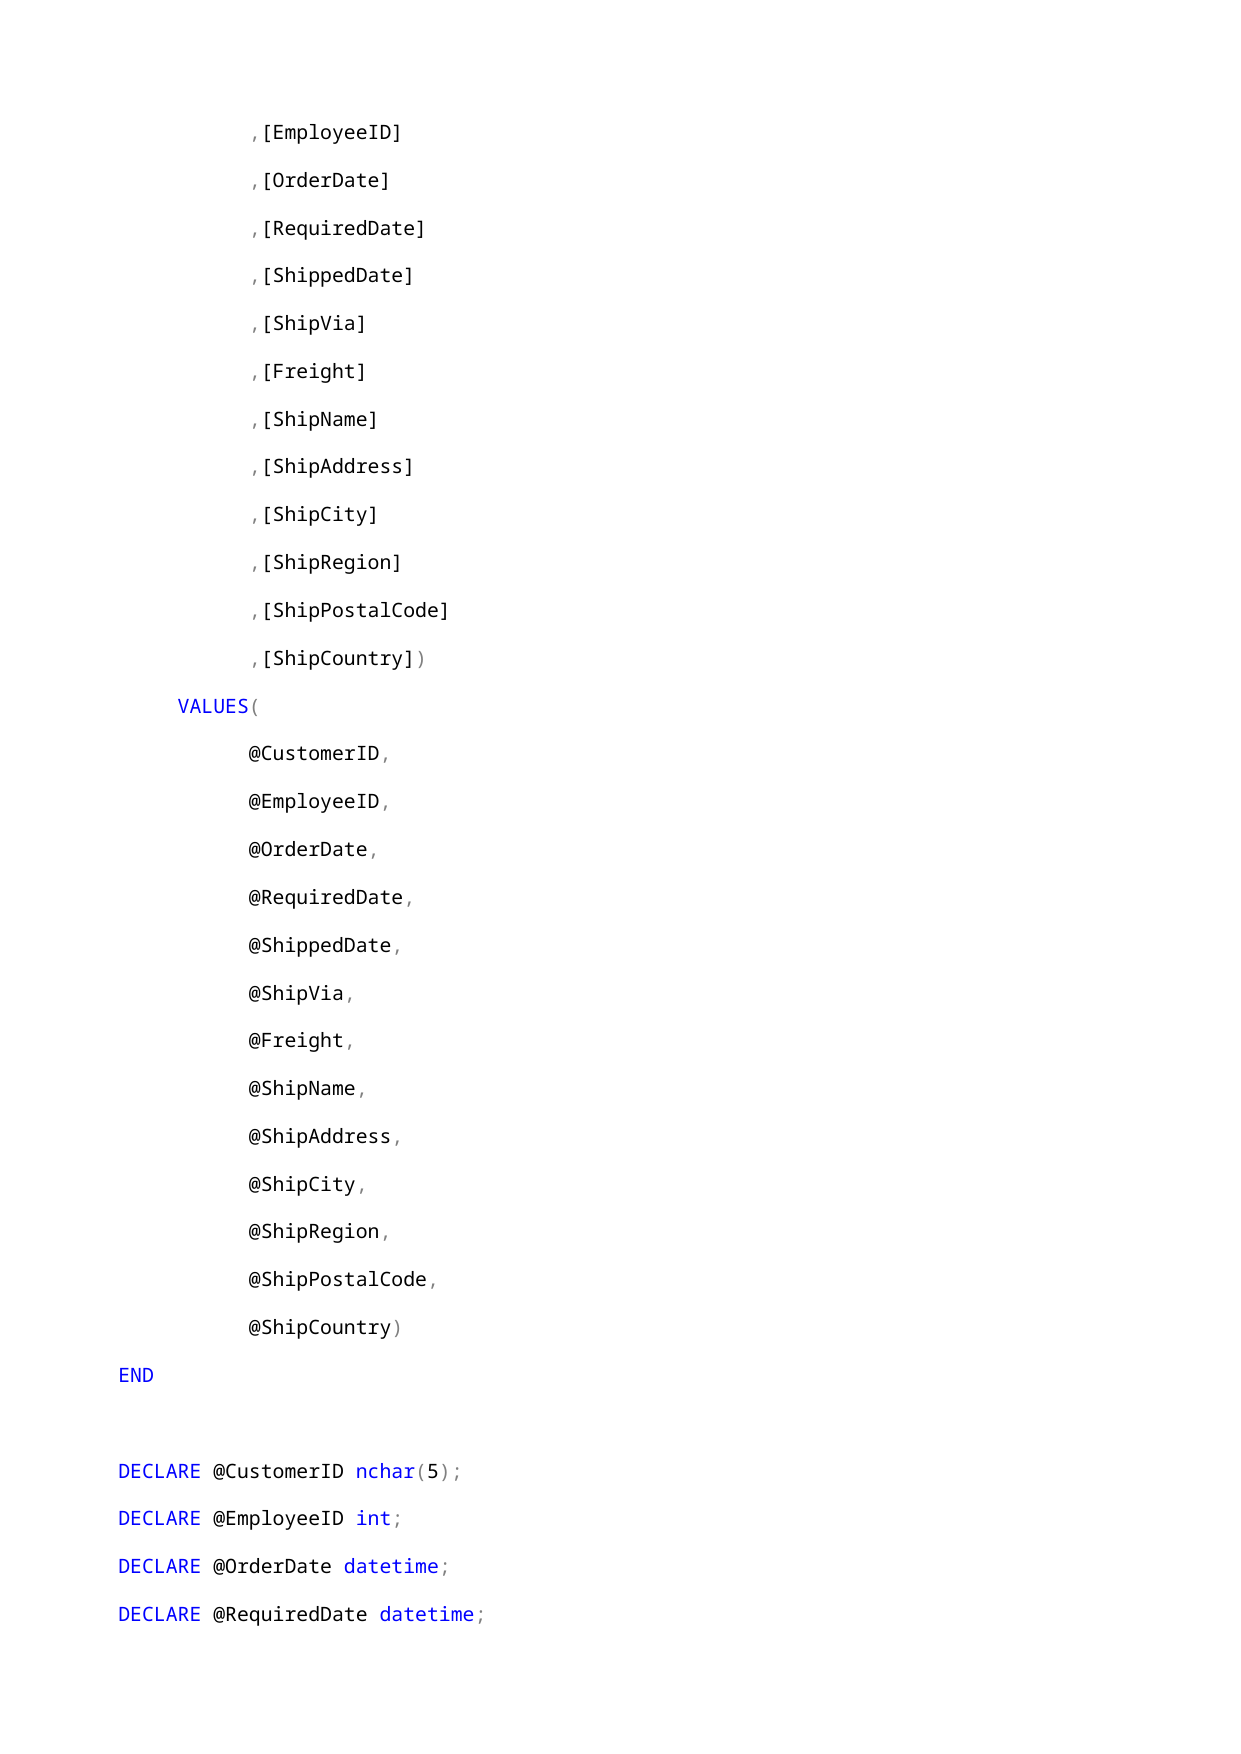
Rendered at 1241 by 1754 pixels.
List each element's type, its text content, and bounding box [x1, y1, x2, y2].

text ,[ShipVia] [118, 309, 1122, 336]
text DECLARE @CustomerID nchar(5); [118, 1457, 1122, 1484]
text ,[ShipCity] [118, 501, 1122, 528]
text DECLARE @EmployeeID int; [118, 1505, 1122, 1532]
text ,[ShipAddress] [118, 453, 1122, 480]
text ,[OrderDate] [118, 166, 1122, 193]
text @ShipVia, [118, 979, 1122, 1006]
text ,[ShipCountry]) [118, 644, 1122, 671]
text @ShipPostalCode, [118, 1266, 1122, 1293]
text @ShipAddress, [118, 1122, 1122, 1149]
text ,[ShipRegion] [118, 548, 1122, 575]
text END [118, 1361, 1122, 1388]
text VALUES( [118, 692, 1122, 719]
text ,[Freight] [118, 357, 1122, 384]
text ,[ShippedDate] [118, 262, 1122, 288]
text @ShippedDate, [118, 931, 1122, 958]
text @RequiredDate, [118, 883, 1122, 910]
text @Freight, [118, 1027, 1122, 1053]
text ,[ShipPostalCode] [118, 596, 1122, 623]
text @CustomerID, [118, 740, 1122, 767]
text @ShipRegion, [118, 1218, 1122, 1245]
text @ShipCity, [118, 1170, 1122, 1197]
text @EmployeeID, [118, 787, 1122, 814]
text @OrderDate, [118, 835, 1122, 862]
text @ShipCountry) [118, 1313, 1122, 1340]
text DECLARE @RequiredDate datetime; [118, 1600, 1122, 1627]
text ,[RequiredDate] [118, 214, 1122, 241]
text @ShipName, [118, 1074, 1122, 1101]
text DECLARE @OrderDate datetime; [118, 1552, 1122, 1579]
text ,[ShipName] [118, 405, 1122, 432]
text ,[EmployeeID] [118, 118, 1122, 145]
